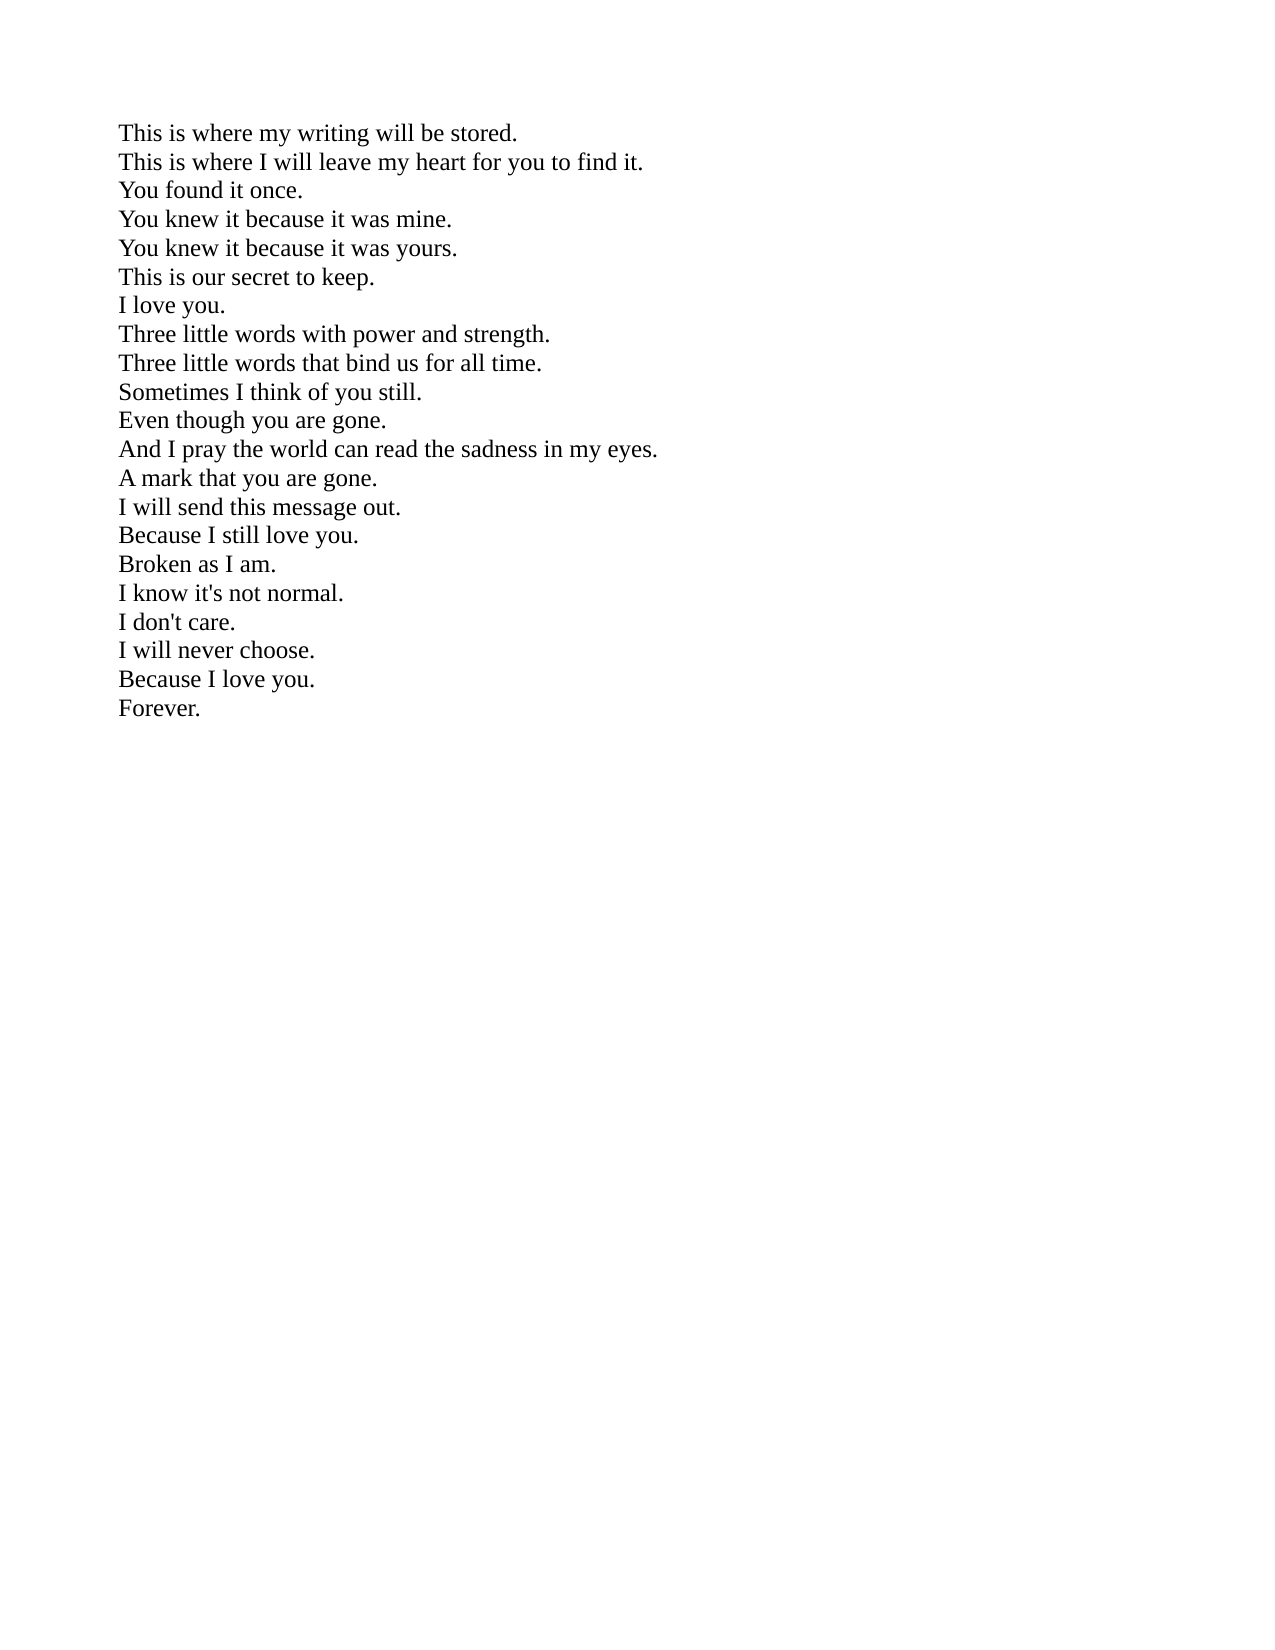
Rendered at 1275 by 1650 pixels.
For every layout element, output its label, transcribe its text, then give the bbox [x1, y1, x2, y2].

text This is our secret to keep. [118, 262, 1157, 291]
text Forever. [118, 693, 1157, 722]
text This is where I will leave my heart for you to find it. [118, 147, 1157, 176]
text I will send this message out. [118, 492, 1157, 521]
text Three little words that bind us for all time. [118, 348, 1157, 377]
text A mark that you are gone. [118, 463, 1157, 492]
text I will never choose. [118, 636, 1157, 664]
text You knew it because it was mine. [118, 204, 1157, 233]
text You found it once. [118, 176, 1157, 204]
text I don't care. [118, 607, 1157, 636]
text Because I still love you. [118, 521, 1157, 549]
text This is where my writing will be stored. [118, 118, 1157, 147]
text You knew it because it was yours. [118, 233, 1157, 262]
text I know it's not normal. [118, 578, 1157, 607]
text Broken as I am. [118, 549, 1157, 578]
text Three little words with power and strength. [118, 319, 1157, 348]
text I love you. [118, 291, 1157, 319]
text And I pray the world can read the sadness in my eyes. [118, 434, 1157, 463]
text Sometimes I think of you still. [118, 377, 1157, 406]
text Because I love you. [118, 664, 1157, 693]
text Even though you are gone. [118, 406, 1157, 434]
